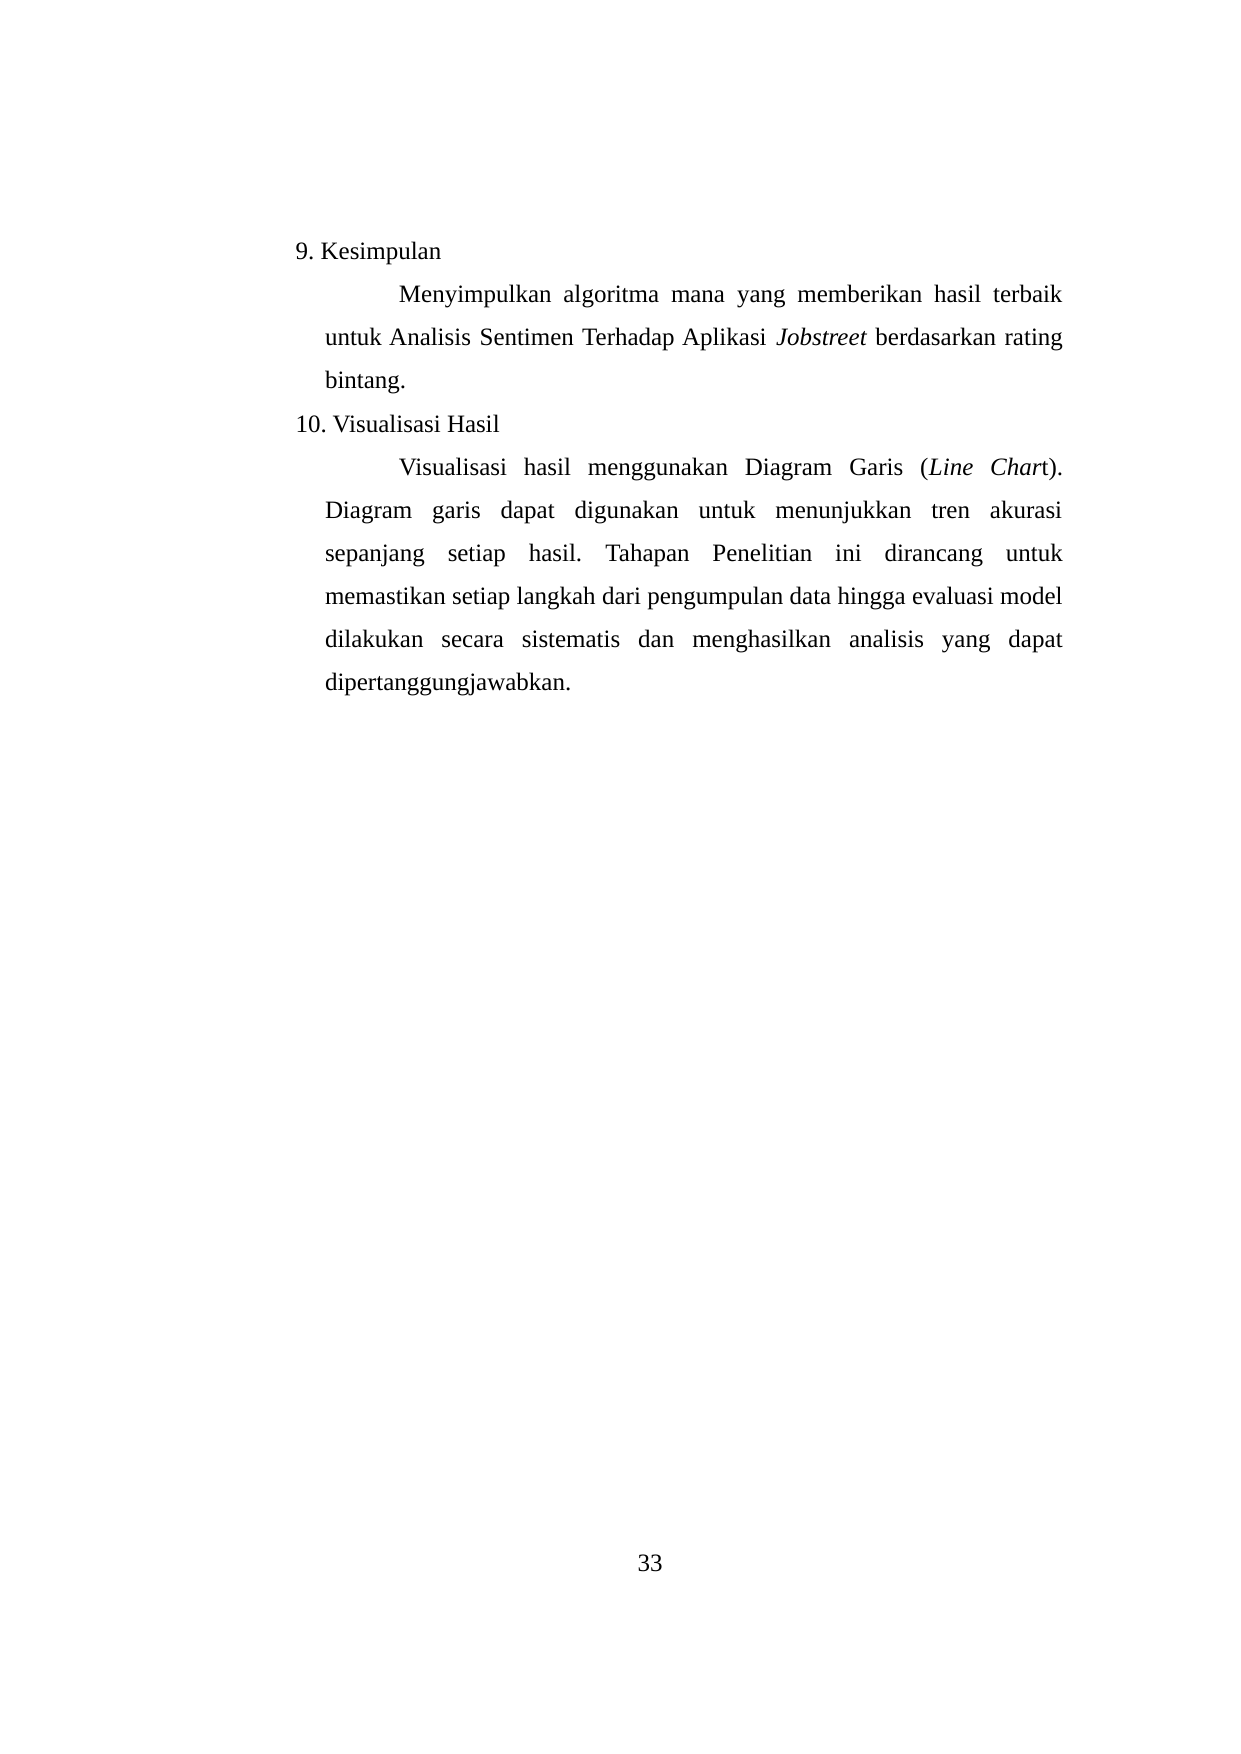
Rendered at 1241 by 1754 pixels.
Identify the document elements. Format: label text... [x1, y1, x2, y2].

text 9. Kesimpulan [295, 236, 1063, 265]
text 10. Visualisasi Hasil [295, 409, 1063, 437]
text Menyimpulkan algoritma mana yang memberikan hasil terbaik untuk Analisis Sentimen Terhadap Aplikasi Jobstreet berdasarkan rating bintang. [325, 279, 1063, 394]
text Visualisasi hasil menggunakan Diagram Garis (Line Chart). Diagram garis dapat digunakan untuk menunjukkan tren akurasi sepanjang setiap hasil. Tahapan Penelitian ini dirancang untuk memastikan setiap langkah dari pengumpulan data hingga evaluasi model dilakukan secara sistematis dan menghasilkan analisis yang dapat dipertanggungjawabkan. [325, 452, 1063, 696]
